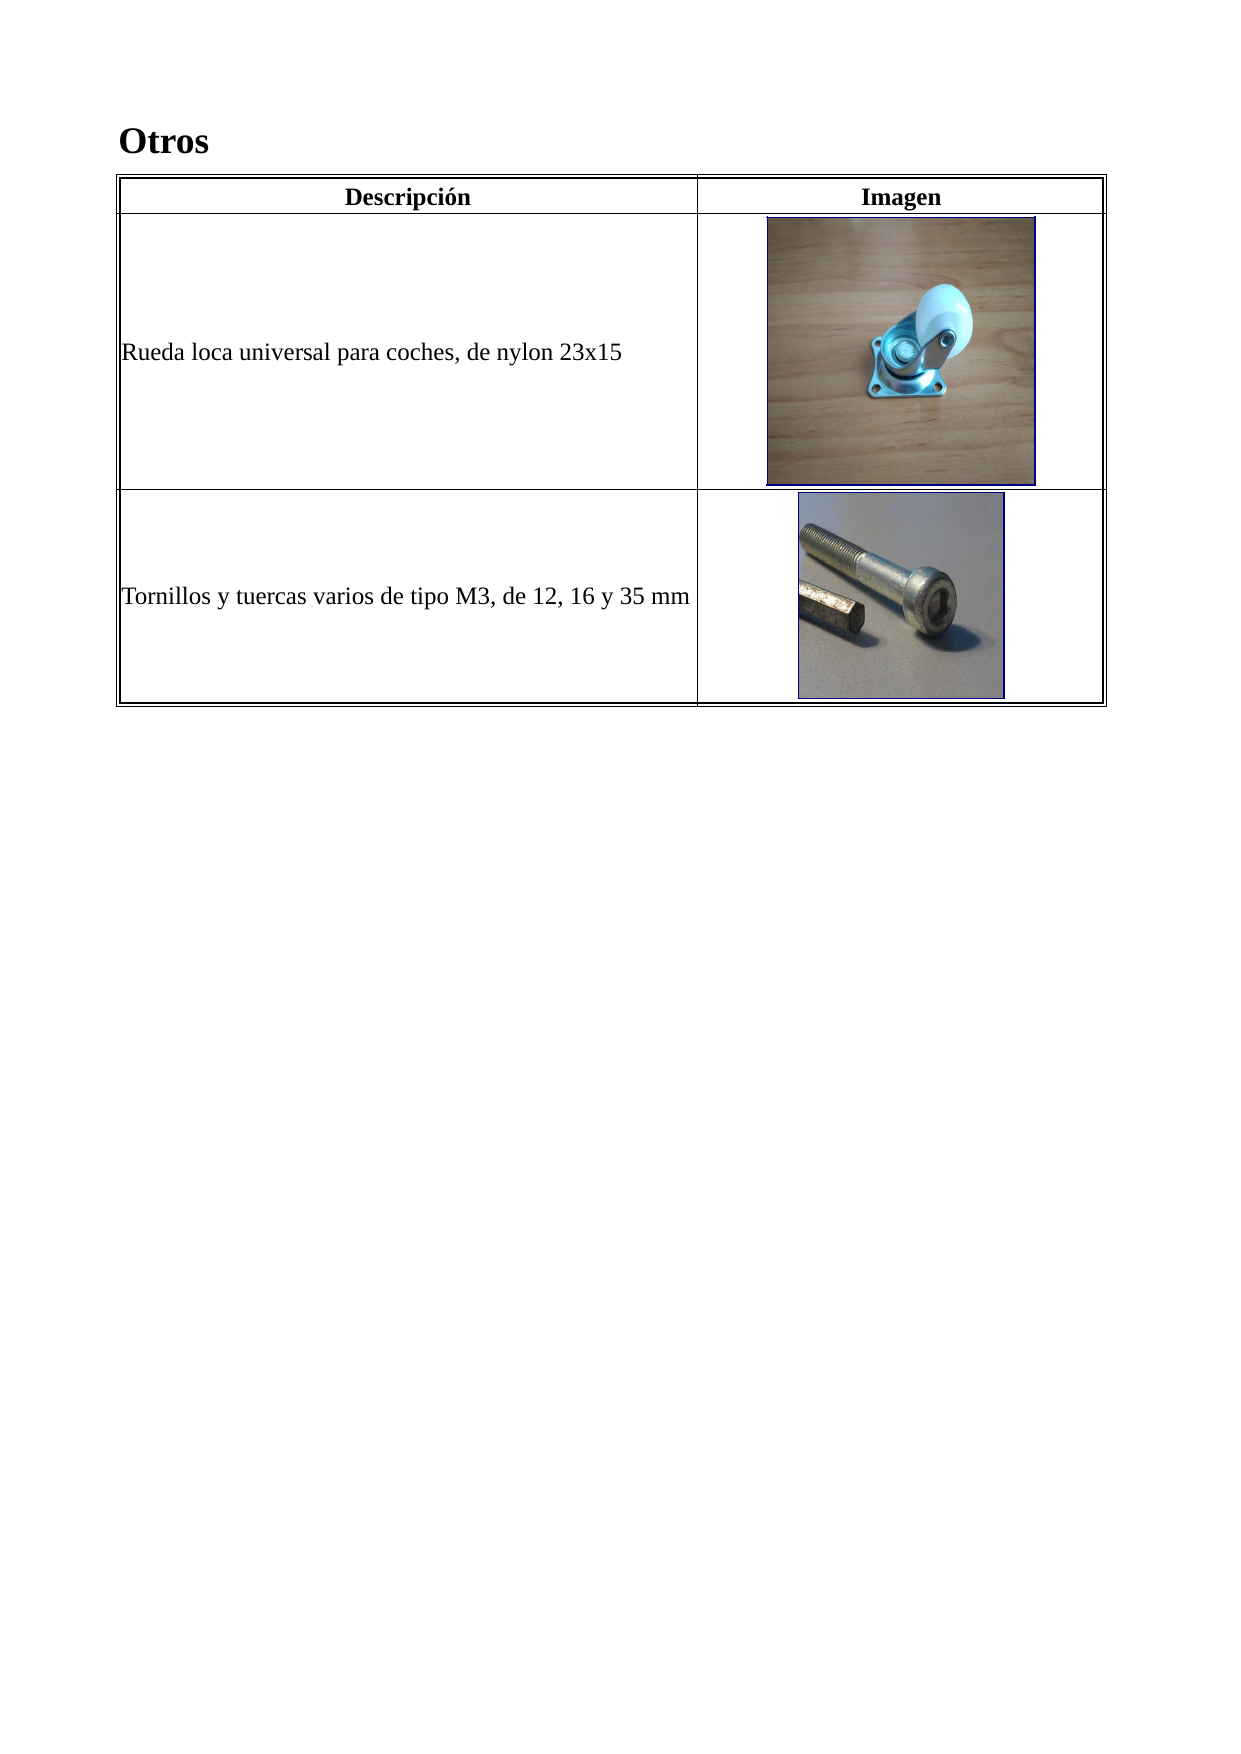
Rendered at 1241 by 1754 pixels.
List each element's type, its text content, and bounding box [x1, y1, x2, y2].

table_cell [698, 490, 1102, 702]
table_cell [698, 214, 1102, 489]
subtitle Otros [118, 118, 1122, 161]
table_cell Rueda loca universal para coches, de nylon 23x15 [121, 214, 697, 489]
table_cell Tornillos y tuercas varios de tipo M3, de 12, 16 y 35 mm [121, 490, 697, 702]
picture [768, 218, 1034, 484]
table_header Descripción [121, 179, 697, 213]
picture [799, 493, 1003, 698]
table_header Imagen [698, 179, 1102, 213]
